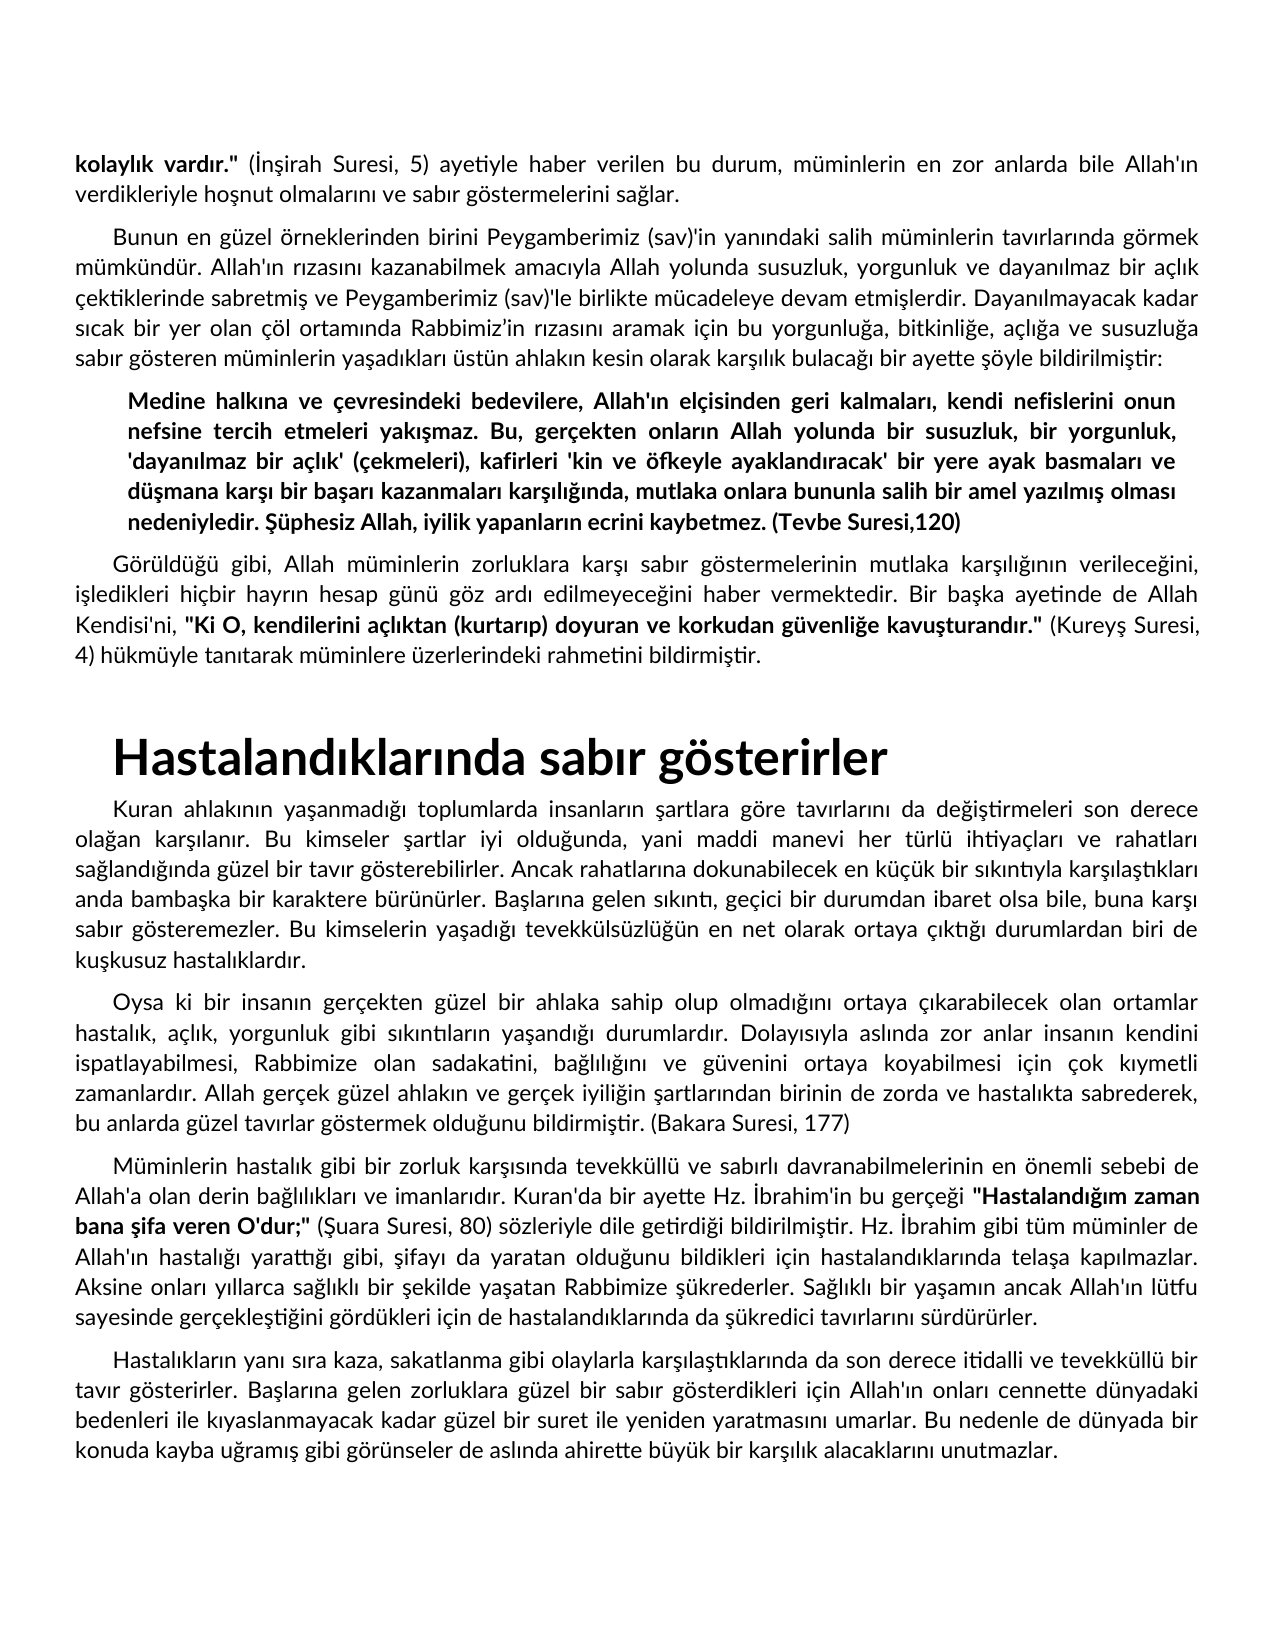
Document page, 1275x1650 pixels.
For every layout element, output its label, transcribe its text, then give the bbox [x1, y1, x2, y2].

text Hastalıkların yanı sıra kaza, sakatlanma gibi olaylarla karşılaştıklarında da son derece itidalli ve tevekküllü bir tavır gösterirler. Başlarına gelen zorluklara güzel bir sabır gösterdikleri için Allah'ın onları cennette dünyadaki bedenleri ile kıyaslanmayacak kadar güzel bir suret ile yeniden yaratmasını umarlar. Bu nedenle de dünyada bir konuda kayba uğramış gibi görünseler de aslında ahirette büyük bir karşılık alacaklarını unutmazlar. [75, 1345, 1200, 1463]
text kolaylık vardır." (İnşirah Suresi, 5) ayetiyle haber verilen bu durum, müminlerin en zor anlarda bile Allah'ın verdikleriyle hoşnut olmalarını ve sabır göstermelerini sağlar. [75, 150, 1200, 208]
text Oysa ki bir insanın gerçekten güzel bir ahlaka sahip olup olmadığını ortaya çıkarabilecek olan ortamlar hastalık, açlık, yorgunluk gibi sıkıntıların yaşandığı durumlardır. Dolayısıyla aslında zor anlar insanın kendini ispatlayabilmesi, Rabbimize olan sadakatini, bağlılığını ve güvenini ortaya koyabilmesi için çok kıymetli zamanlardır. Allah gerçek güzel ahlakın ve gerçek iyiliğin şartlarından birinin de zorda ve hastalıkta sabrederek, bu anlarda güzel tavırlar göstermek olduğunu bildirmiştir. (Bakara Suresi, 177) [75, 988, 1200, 1136]
subtitle Hastalandıklarında sabır gösterirler [112, 726, 1200, 786]
text Bunun en güzel örneklerinden birini Peygamberimiz (sav)'in yanındaki salih müminlerin tavırlarında görmek mümkündür. Allah'ın rızasını kazanabilmek amacıyla Allah yolunda susuzluk, yorgunluk ve dayanılmaz bir açlık çektiklerinde sabretmiş ve Peygamberimiz (sav)'le birlikte mücadeleye devam etmişlerdir. Dayanılmayacak kadar sıcak bir yer olan çöl ortamında Rabbimiz’in rızasını aramak için bu yorgunluğa, bitkinliğe, açlığa ve susuzluğa sabır gösteren müminlerin yaşadıkları üstün ahlakın kesin olarak karşılık bulacağı bir ayette şöyle bildirilmiştir: [75, 223, 1200, 371]
text Kuran ahlakının yaşanmadığı toplumlarda insanların şartlara göre tavırlarını da değiştirmeleri son derece olağan karşılanır. Bu kimseler şartlar iyi olduğunda, yani maddi manevi her türlü ihtiyaçları ve rahatları sağlandığında güzel bir tavır gösterebilirler. Ancak rahatlarına dokunabilecek en küçük bir sıkıntıyla karşılaştıkları anda bambaşka bir karaktere bürünürler. Başlarına gelen sıkıntı, geçici bir durumdan ibaret olsa bile, buna karşı sabır gösteremezler. Bu kimselerin yaşadığı tevekkülsüzlüğün en net olarak ortaya çıktığı durumlardan biri de kuşkusuz hastalıklardır. [75, 794, 1200, 973]
text Medine halkına ve çevresindeki bedevilere, Allah'ın elçisinden geri kalmaları, kendi nefislerini onun nefsine tercih etmeleri yakışmaz. Bu, gerçekten onların Allah yolunda bir susuzluk, bir yorgunluk, 'dayanılmaz bir açlık' (çekmeleri), kafirleri 'kin ve öfkeyle ayaklandıracak' bir yere ayak basmaları ve düşmana karşı bir başarı kazanmaları karşılığında, mutlaka onlara bununla salih bir amel yazılmış olması nedeniyledir. Şüphesiz Allah, iyilik yapanların ecrini kaybetmez. (Tevbe Suresi,120) [127, 386, 1177, 535]
text Görüldüğü gibi, Allah müminlerin zorluklara karşı sabır göstermelerinin mutlaka karşılığının verileceğini, işledikleri hiçbir hayrın hesap günü göz ardı edilmeyeceğini haber vermektedir. Bir başka ayetinde de Allah Kendisi'ni, "Ki O, kendilerini açlıktan (kurtarıp) doyuran ve korkudan güvenliğe kavuşturandır." (Kureyş Suresi, 4) hükmüyle tanıtarak müminlere üzerlerindeki rahmetini bildirmiştir. [75, 550, 1200, 668]
text Müminlerin hastalık gibi bir zorluk karşısında tevekküllü ve sabırlı davranabilmelerinin en önemli sebebi de Allah'a olan derin bağlılıkları ve imanlarıdır. Kuran'da bir ayette Hz. İbrahim'in bu gerçeği "Hastalandığım zaman bana şifa veren O'dur;" (Şuara Suresi, 80) sözleriyle dile getirdiği bildirilmiştir. Hz. İbrahim gibi tüm müminler de Allah'ın hastalığı yarattığı gibi, şifayı da yaratan olduğunu bildikleri için hastalandıklarında telaşa kapılmazlar. Aksine onları yıllarca sağlıklı bir şekilde yaşatan Rabbimize şükrederler. Sağlıklı bir yaşamın ancak Allah'ın lütfu sayesinde gerçekleştiğini gördükleri için de hastalandıklarında da şükredici tavırlarını sürdürürler. [75, 1152, 1200, 1330]
